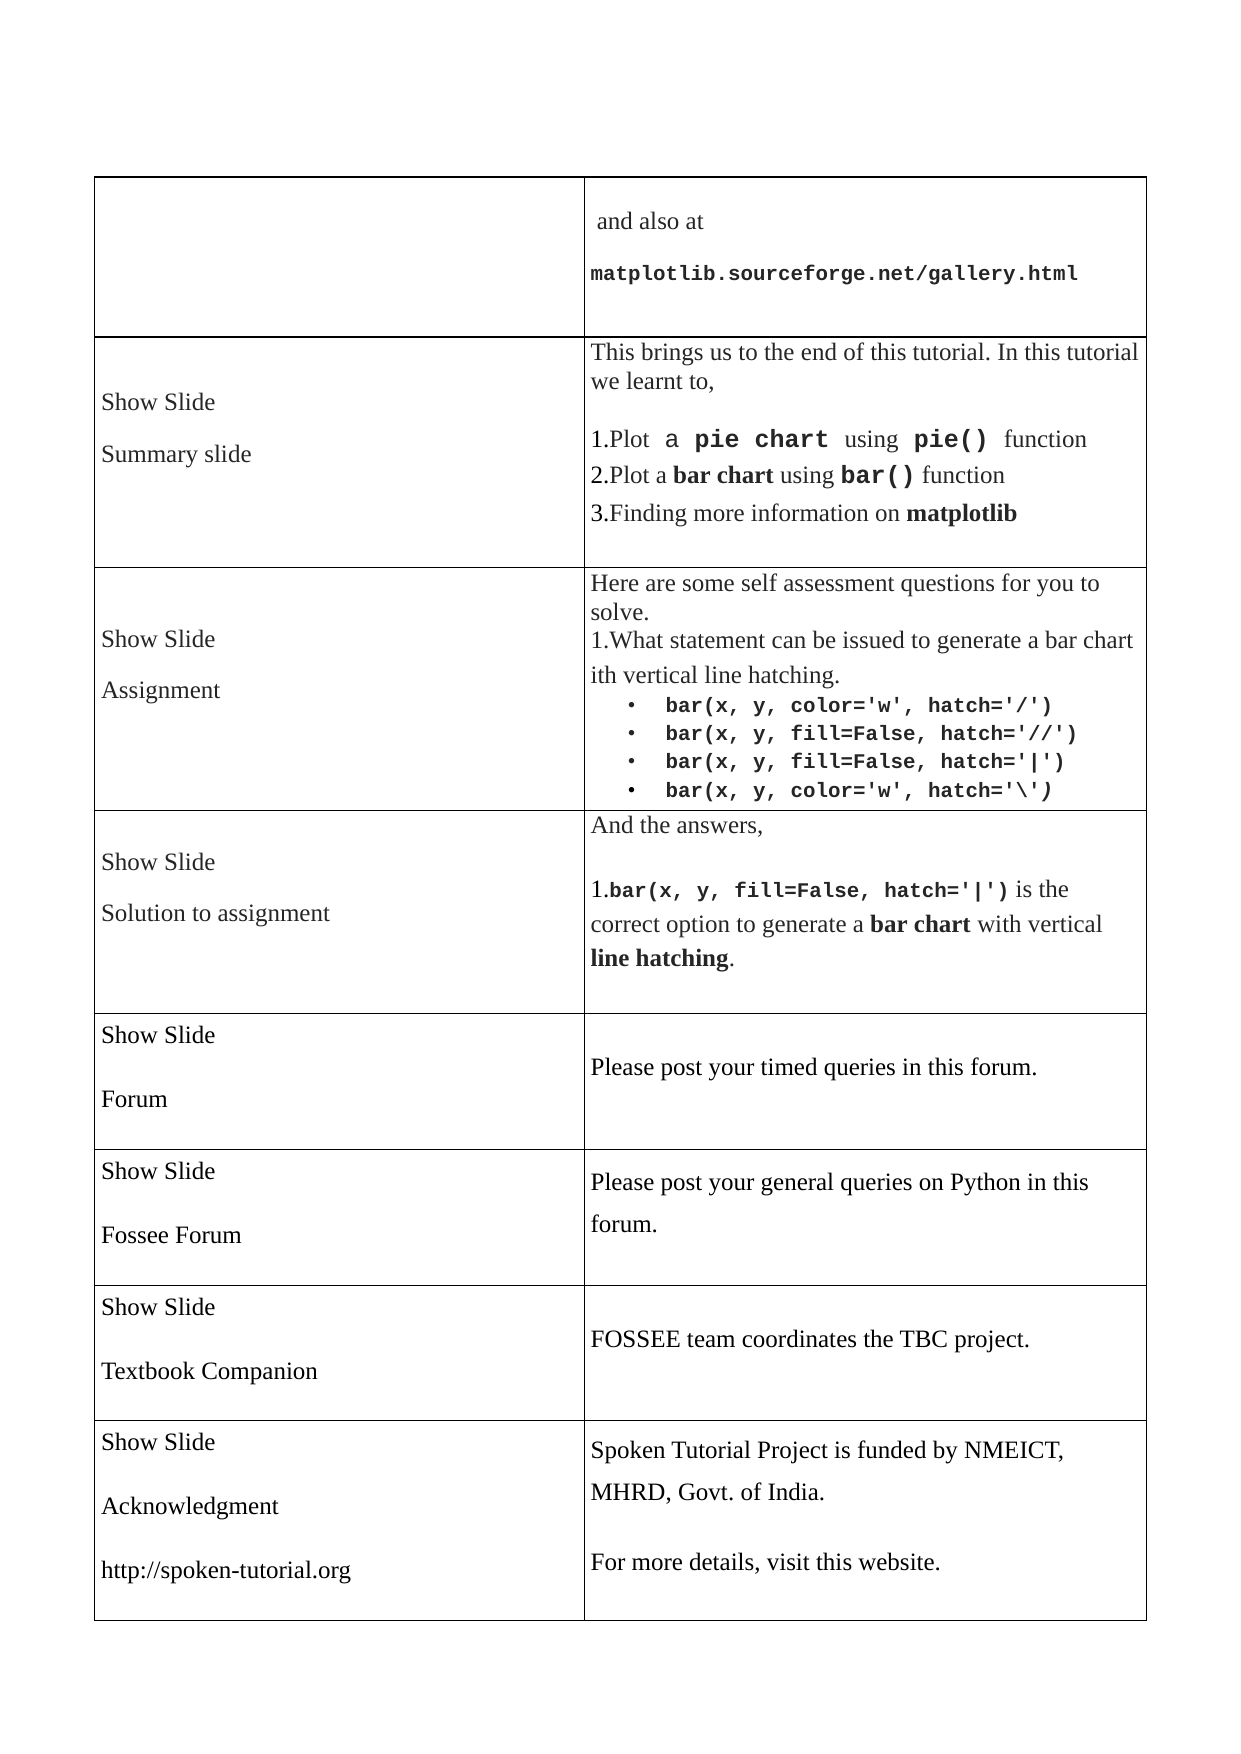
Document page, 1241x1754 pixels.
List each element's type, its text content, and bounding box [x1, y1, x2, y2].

table_cell Please post your timed queries in this forum. [585, 1014, 1146, 1149]
table_cell Show Slide Fossee Forum [95, 1150, 584, 1284]
table_cell Show Slide Acknowledgment http://spoken-tutorial.org [95, 1421, 584, 1620]
table_cell This brings us to the end of this tutorial. In this tutorial we learnt to, Plot a pie chart using pie() function Plot a bar chart using bar() function Finding more information on matplotlib [585, 338, 1146, 567]
table_cell [95, 178, 584, 336]
table_cell Show Slide Solution to assignment [95, 811, 584, 1013]
table_cell Show Slide Summary slide [95, 338, 584, 567]
table_cell Spoken Tutorial Project is funded by NMEICT, MHRD, Govt. of India. For more details, visit this website. [585, 1421, 1146, 1620]
table_cell Show Slide Assignment [95, 568, 584, 809]
table_cell Here are some self assessment questions for you to solve. 1.What statement can be issued to generate a bar chart ith vertical line hatching. bar(x, y, color='w', hatch='/') bar(x, y, fill=False, hatch='//') bar(x, y, fill=False, hatch='|') bar(x, y, color='w', hatch='\') [585, 568, 1146, 809]
table_cell Please post your general queries on Python in this forum. [585, 1150, 1146, 1284]
table_cell And the answers, bar(x, y, fill=False, hatch='|') is the correct option to generate a bar chart with vertical line hatching. [585, 811, 1146, 1013]
table_cell and also at matplotlib.sourceforge.net/gallery.html [585, 178, 1146, 336]
table_cell Show Slide Forum [95, 1014, 584, 1149]
table_cell Show Slide Textbook Companion [95, 1286, 584, 1420]
table_cell FOSSEE team coordinates the TBC project. [585, 1286, 1146, 1420]
